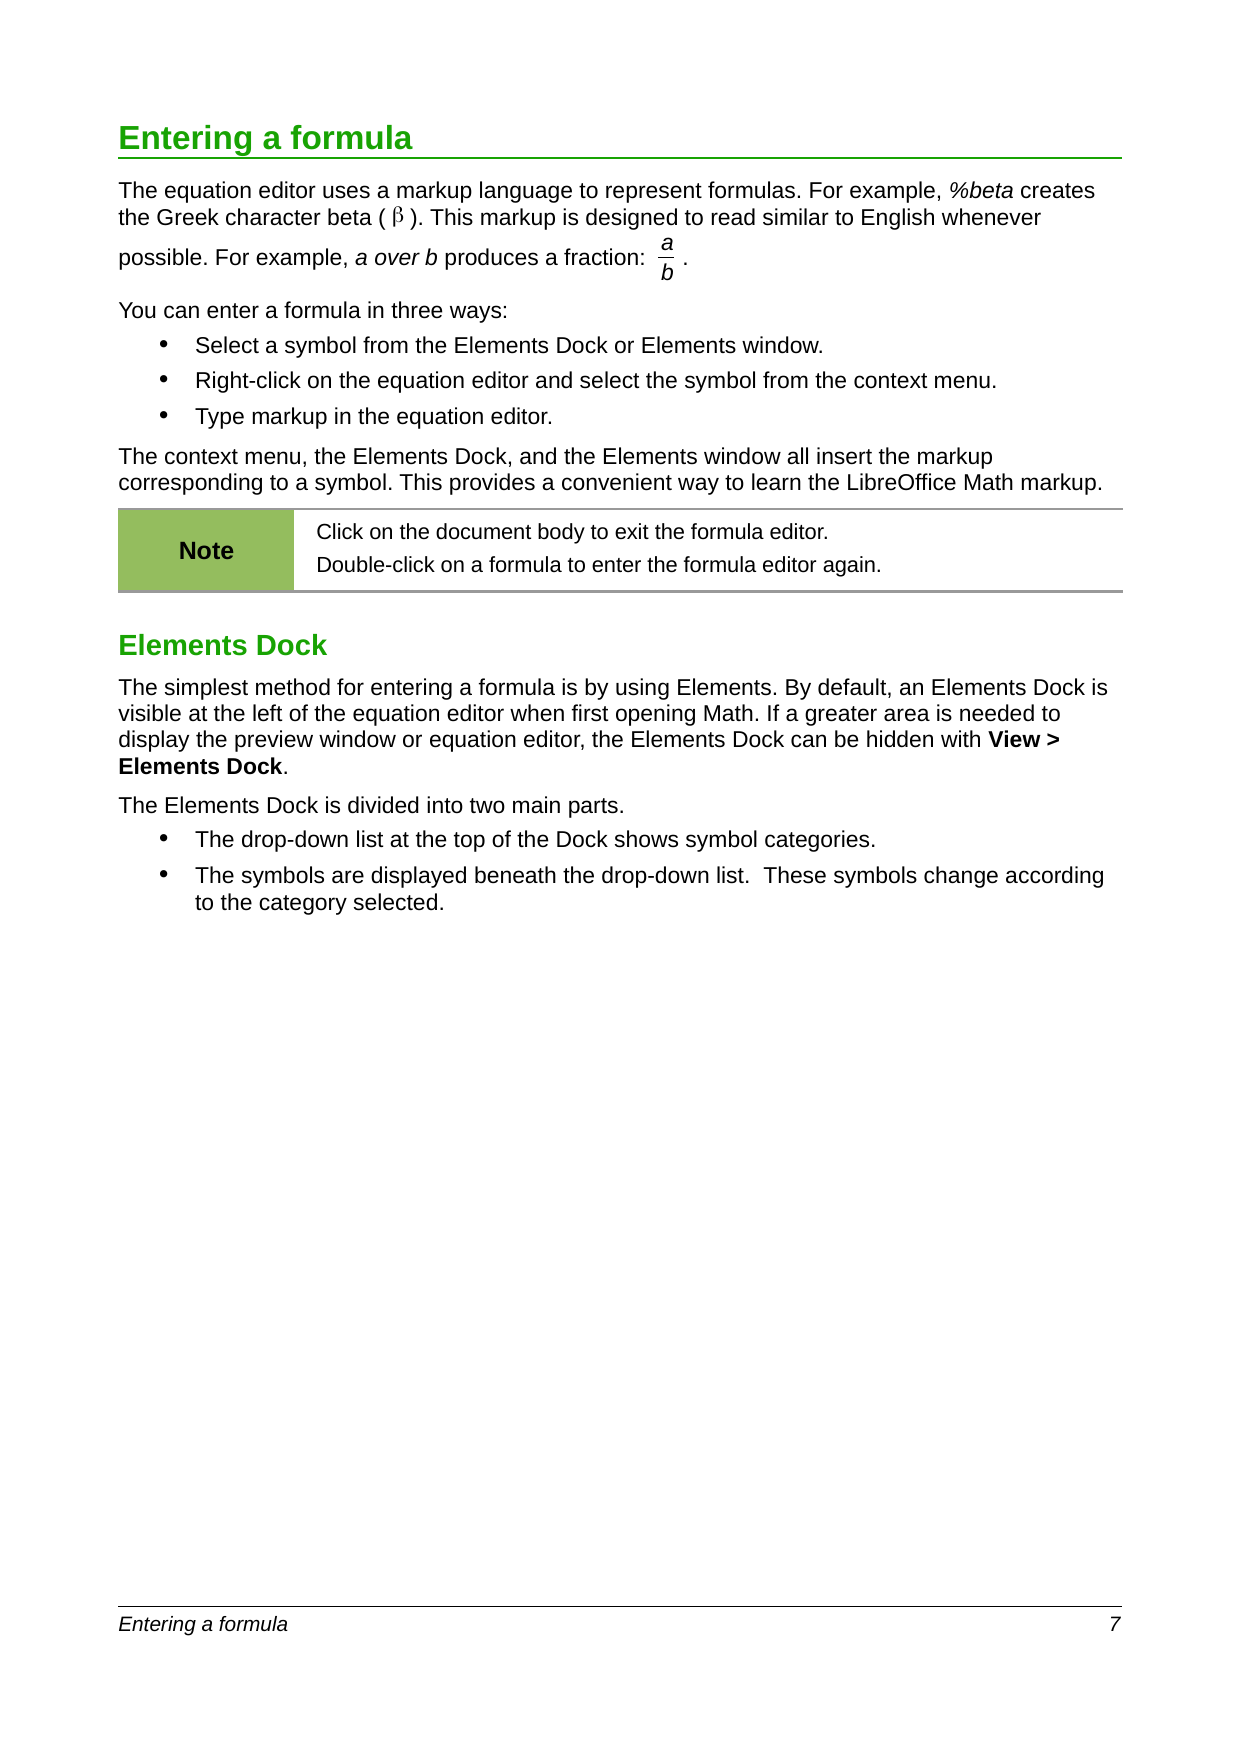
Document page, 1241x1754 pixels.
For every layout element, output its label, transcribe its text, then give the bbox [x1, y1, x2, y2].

text The context menu, the Elements Dock, and the Elements window all insert the markup corresponding to a symbol. This provides a convenient way to learn the LibreOffice Math markup. [118, 443, 1122, 495]
list Type markup in the equation editor. [156, 401, 1122, 430]
text The equation editor uses a markup language to represent formulas. For example, %beta creates the Greek character beta (). This markup is designed to read similar to English whenever possible. For example, a over b produces a fraction: . [118, 177, 1122, 285]
list You can enter a formula in three ways: [118, 297, 1122, 324]
list The symbols are displayed beneath the drop-down list. These symbols change according to the category selected. [156, 860, 1122, 915]
list Right-click on the equation editor and select the symbol from the context menu. [156, 366, 1122, 395]
list Select a symbol from the Elements Dock or Elements window. [156, 330, 1122, 359]
table_header Click on the document body to exit the formula editor. Double-click on a formula to enter the formula editor again. [295, 510, 1123, 590]
subtitle Entering a formula [118, 118, 1122, 157]
list The drop-down list at the top of the Dock shows symbol categories. [156, 824, 1122, 854]
list The Elements Dock is divided into two main parts. [118, 792, 1122, 818]
table_header Note [118, 510, 294, 590]
text The simplest method for entering a formula is by using Elements. By default, an Elements Dock is visible at the left of the equation editor when first opening Math. If a greater area is needed to display the preview window or equation editor, the Elements Dock can be hidden with View > Elements Dock. [118, 674, 1122, 779]
subtitle Elements Dock [118, 628, 1122, 661]
